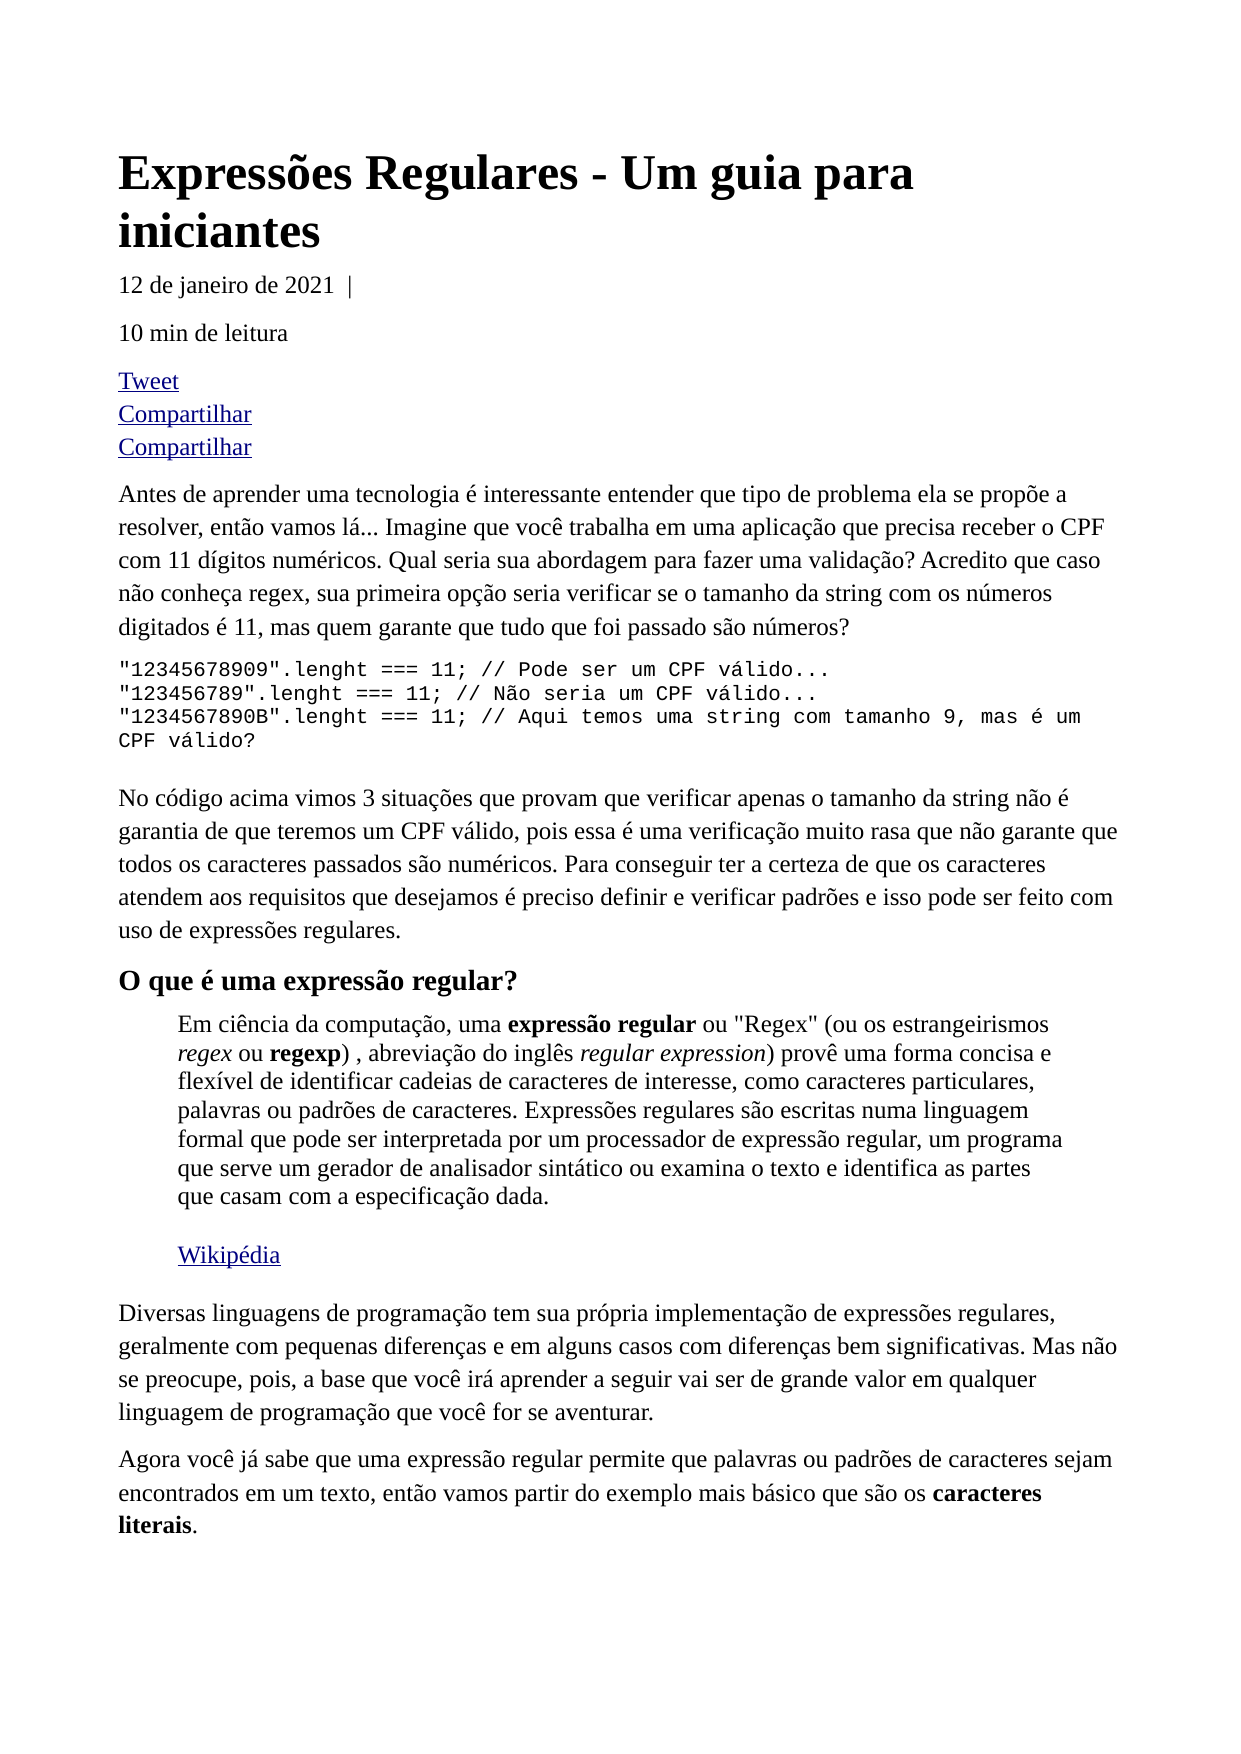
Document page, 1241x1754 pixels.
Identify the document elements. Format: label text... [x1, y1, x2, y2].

text Agora você já sabe que uma expressão regular permite que palavras ou padrões de caracteres sejam encontrados em um texto, então vamos partir do exemplo mais básico que são os caracteres literais. [118, 1444, 1122, 1539]
text Antes de aprender uma tecnologia é interessante entender que tipo de problema ela se propõe a resolver, então vamos lá... Imagine que você trabalha em uma aplicação que precisa receber o CPF com 11 dígitos numéricos. Qual seria sua abordagem para fazer uma validação? Acredito que caso não conheça regex, sua primeira opção seria verificar se o tamanho da string com os números digitados é 11, mas quem garante que tudo que foi passado são números? [118, 479, 1122, 640]
text No código acima vimos 3 situações que provam que verificar apenas o tamanho da string não é garantia de que teremos um CPF válido, pois essa é uma verificação muito rasa que não garante que todos os caracteres passados são numéricos. Para conseguir ter a certeza de que os caracteres atendem aos requisitos que desejamos é preciso definir e verificar padrões e isso pode ser feito com uso de expressões regulares. [118, 783, 1122, 944]
text "123456789".lenght === 11; // Não seria um CPF válido... [118, 683, 1122, 706]
subtitle Expressões Regulares - Um guia para iniciantes [118, 143, 1122, 258]
text Diversas linguagens de programação tem sua própria implementação de expressões regulares, geralmente com pequenas diferenças e em alguns casos com diferenças bem significativas. Mas não se preocupe, pois, a base que você irá aprender a seguir vai ser de grande valor em qualquer linguagem de programação que você for se aventurar. [118, 1298, 1122, 1426]
text Tweet [118, 366, 1122, 394]
text "1234567890B".lenght === 11; // Aqui temos uma string com tamanho 9, mas é um CPF válido? [118, 706, 1122, 754]
text Compartilhar [118, 399, 1122, 428]
text Compartilhar [118, 432, 1122, 461]
text 12 de janeiro de 2021 | [118, 271, 1122, 299]
text Wikipédia [177, 1240, 1063, 1268]
text Em ciência da computação, uma expressão regular ou "Regex" (ou os estrangeirismos regex ou regexp) , abreviação do inglês regular expression) provê uma forma concisa e flexível de identificar cadeias de caracteres de interesse, como caracteres particulares, palavras ou padrões de caracteres. Expressões regulares são escritas numa linguagem formal que pode ser interpretada por um processador de expressão regular, um programa que serve um gerador de analisador sintático ou examina o texto e identifica as partes que casam com a especificação dada. [177, 1009, 1063, 1210]
text "12345678909".lenght === 11; // Pode ser um CPF válido... [118, 659, 1122, 683]
text 10 min de leitura [118, 318, 1122, 347]
subtitle O que é uma expressão regular? [118, 963, 1122, 996]
